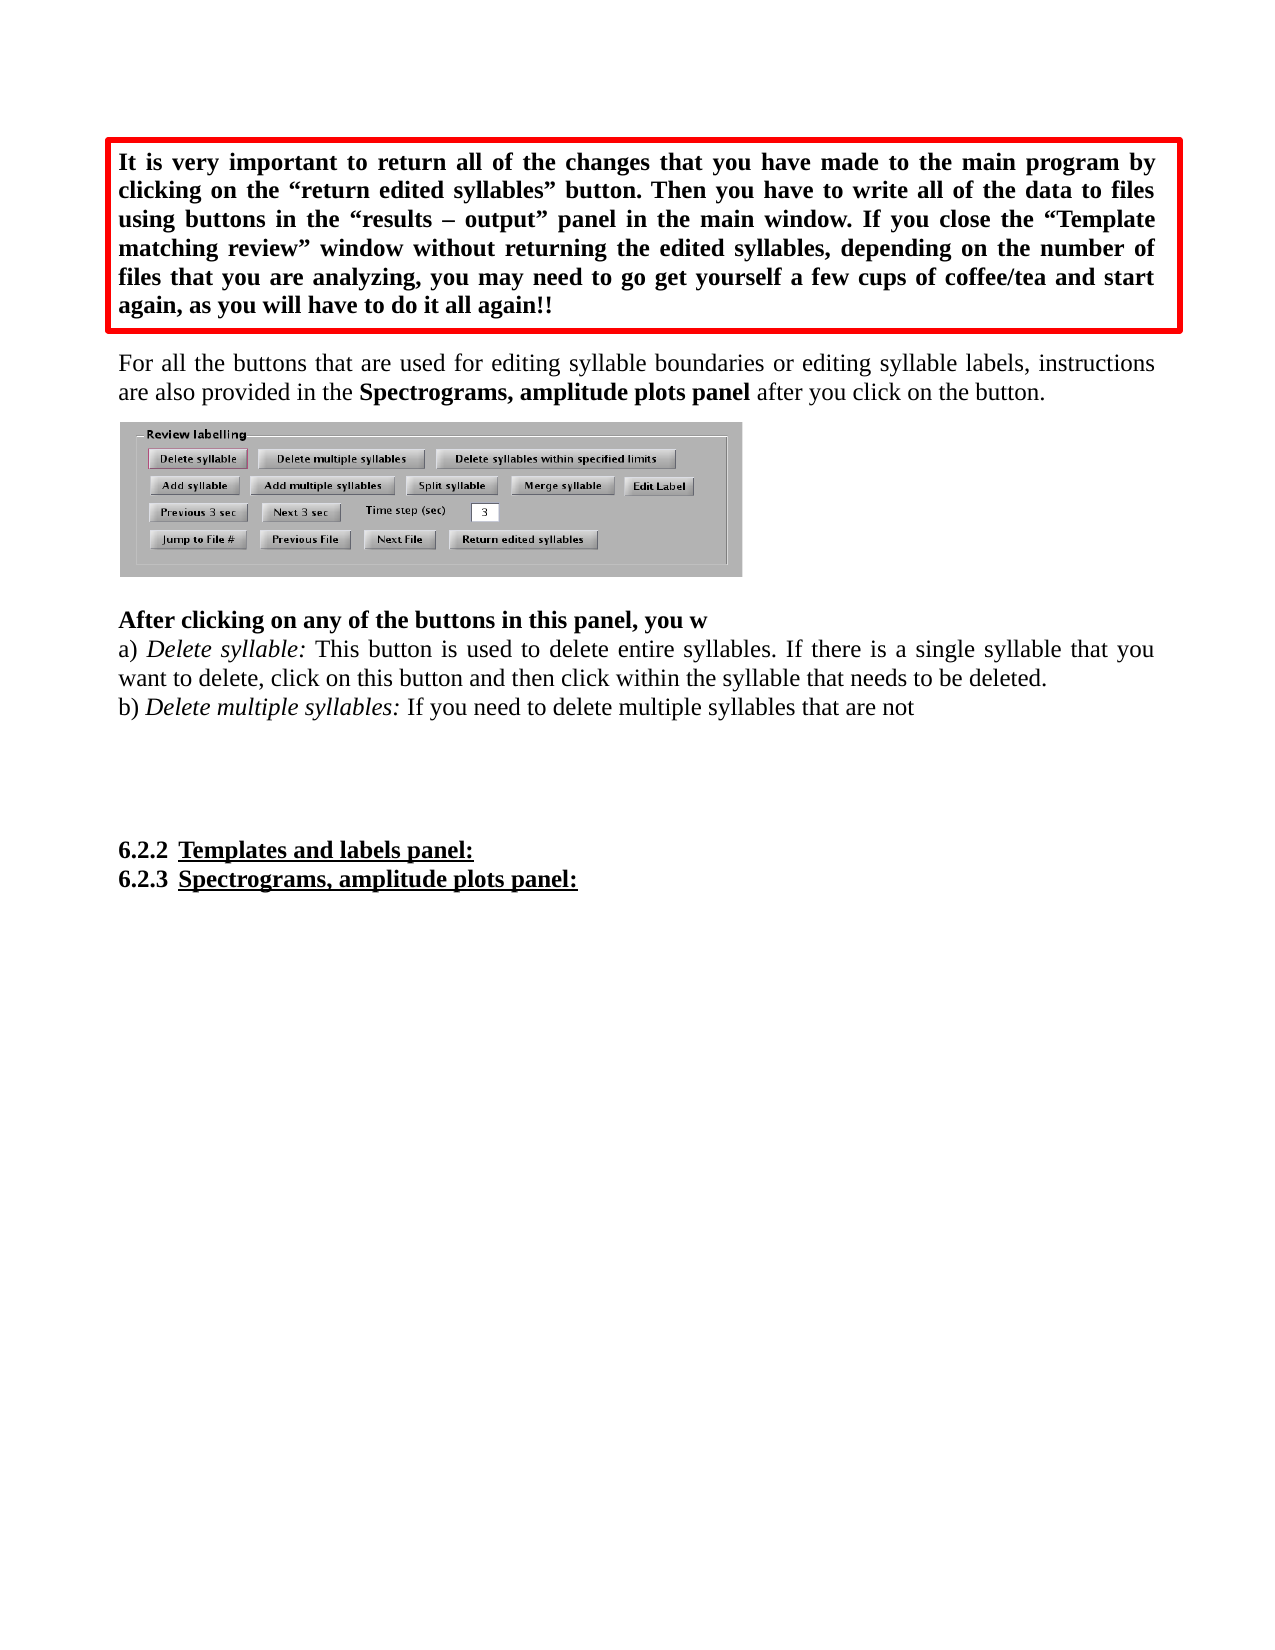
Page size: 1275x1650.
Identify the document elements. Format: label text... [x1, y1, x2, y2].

list It is very important to return all of the changes that you have made to the main program by clicking on the “return edited syllables” button. Then you have to write all of the data to files using buttons in the “results – output” panel in the main window. If you close the “Template matching review” window without returning the edited syllables, depending on the number of files that you are analyzing, you may need to go get yourself a few cups of coffee/tea and start again, as you will have to do it all again!! [118, 147, 1157, 319]
text After clicking on any of the buttons in this panel, you w [118, 605, 1157, 634]
list Spectrograms, amplitude plots panel: [118, 864, 1157, 893]
list Templates and labels panel: [118, 835, 1157, 864]
text a) Delete syllable: This button is used to delete entire syllables. If there is a single syllable that you want to delete, click on this button and then click within the syllable that needs to be deleted. [118, 634, 1157, 692]
text For all the buttons that are used for editing syllable boundaries or editing syllable labels, instructions are also provided in the Spectrograms, amplitude plots panel after you click on the button. [118, 348, 1157, 406]
text b) Delete multiple syllables: If you need to delete multiple syllables that are not [118, 692, 1157, 720]
